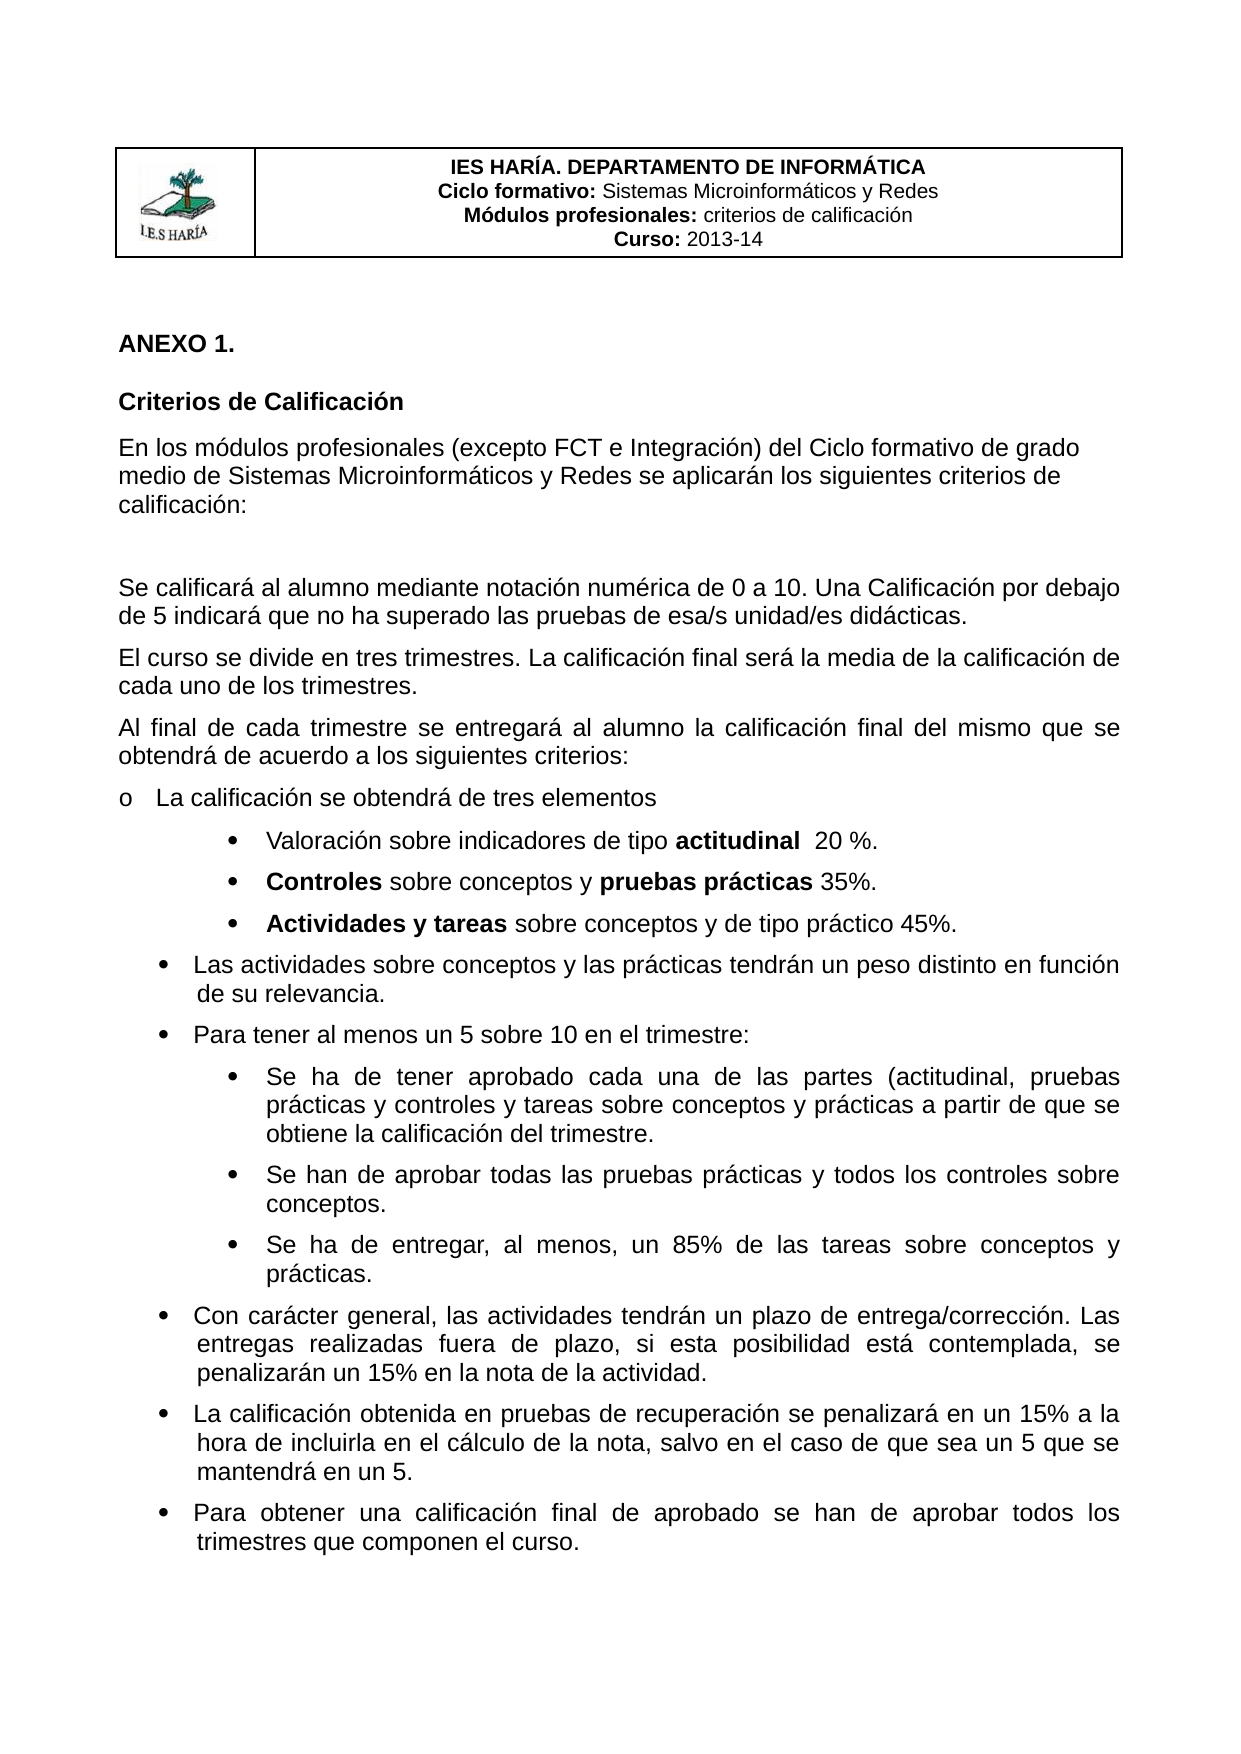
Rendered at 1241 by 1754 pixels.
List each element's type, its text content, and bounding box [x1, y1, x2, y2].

list Valoración sobre indicadores de tipo actitudinal 20 %. [228, 826, 1122, 855]
text Al final de cada trimestre se entregará al alumno la calificación final del mismo que se obtendrá de acuerdo a los siguientes criterios: [118, 713, 1122, 770]
list Controles sobre conceptos y pruebas prácticas 35%. [228, 867, 1122, 896]
subtitle Criterios de Calificación [118, 387, 1122, 416]
list La calificación se obtendrá de tres elementos [118, 783, 1122, 813]
list Para tener al menos un 5 sobre 10 en el trimestre: [159, 1020, 1122, 1049]
list Se ha de entregar, al menos, un 85% de las tareas sobre conceptos y prácticas. [228, 1231, 1122, 1288]
text Se calificará al alumno mediante notación numérica de 0 a 10. Una Calificación por debajo de 5 indicará que no ha superado las pruebas de esa/s unidad/es didácticas. [118, 573, 1122, 630]
list Se ha de tener aprobado cada una de las partes (actitudinal, pruebas prácticas y controles y tareas sobre conceptos y prácticas a partir de que se obtiene la calificación del trimestre. [228, 1062, 1122, 1148]
list Actividades y tareas sobre conceptos y de tipo práctico 45%. [228, 909, 1122, 938]
list Con carácter general, las actividades tendrán un plazo de entrega/corrección. Las entregas realizadas fuera de plazo, si esta posibilidad está contemplada, se penalizarán un 15% en la nota de la actividad. [159, 1301, 1122, 1387]
list Se han de aprobar todas las pruebas prácticas y todos los controles sobre conceptos. [228, 1160, 1122, 1218]
list Para obtener una calificación final de aprobado se han de aprobar todos los trimestres que componen el curso. [159, 1498, 1122, 1556]
subtitle ANEXO 1. [118, 329, 1122, 358]
list Las actividades sobre conceptos y las prácticas tendrán un peso distinto en función de su relevancia. [159, 950, 1122, 1008]
picture [138, 163, 218, 241]
list La calificación obtenida en pruebas de recuperación se penalizará en un 15% a la hora de incluirla en el cálculo de la nota, salvo en el caso de que sea un 5 que se mantendrá en un 5. [159, 1399, 1122, 1486]
text El curso se divide en tres trimestres. La calificación final será la media de la calificación de cada uno de los trimestres. [118, 643, 1122, 700]
text En los módulos profesionales (excepto FCT e Integración) del Ciclo formativo de grado medio de Sistemas Microinformáticos y Redes se aplicarán los siguientes criterios de calificación: [118, 433, 1122, 519]
